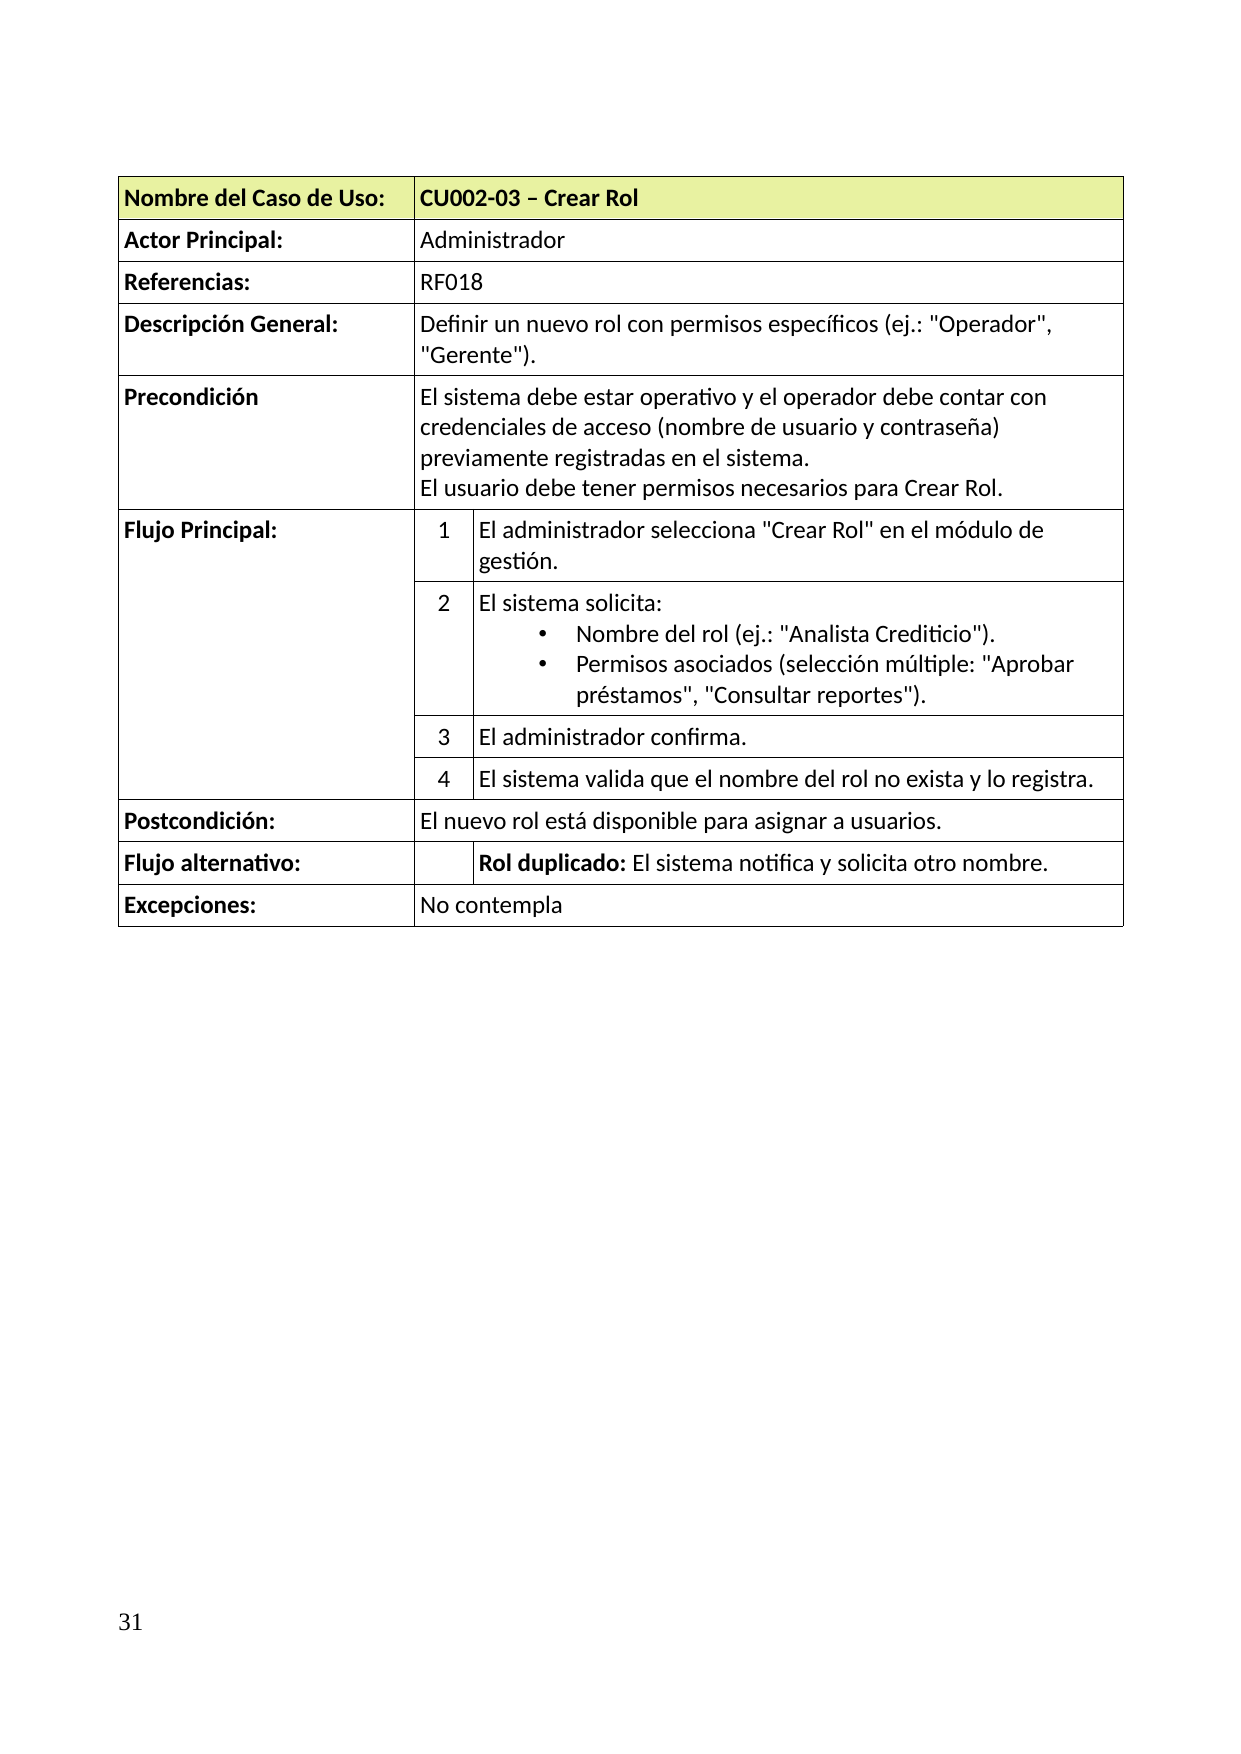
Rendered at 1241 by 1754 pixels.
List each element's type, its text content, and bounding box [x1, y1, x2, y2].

table_cell No contempla [415, 885, 1123, 926]
table_cell 4 [415, 758, 473, 799]
table_cell Referencias: [119, 262, 414, 303]
table_cell Flujo alternativo: [119, 842, 414, 883]
table_cell Precondición [119, 376, 414, 509]
table_header Nombre del Caso de Uso: [119, 177, 414, 218]
table_cell Excepciones: [119, 885, 414, 926]
table_cell El administrador selecciona "Crear Rol" en el módulo de gestión. [474, 510, 1123, 581]
table_cell Administrador [415, 220, 1123, 261]
table_cell El sistema solicita: Nombre del rol (ej.: "Analista Crediticio"). Permisos asociados (selección múltiple: "Aprobar préstamos", "Consultar reportes"). [474, 582, 1123, 715]
table_cell [415, 842, 473, 883]
table_cell Definir un nuevo rol con permisos específicos (ej.: "Operador", "Gerente"). [415, 304, 1123, 375]
table_cell El administrador confirma. [474, 716, 1123, 757]
table_cell El sistema debe estar operativo y el operador debe contar con credenciales de acceso (nombre de usuario y contraseña) previamente registradas en el sistema. El usuario debe tener permisos necesarios para Crear Rol. [415, 376, 1123, 509]
table_cell 3 [415, 716, 473, 757]
table_cell 1 [415, 510, 473, 581]
table_cell Flujo Principal: [119, 510, 414, 799]
table_cell Postcondición: [119, 800, 414, 841]
table_cell Descripción General: [119, 304, 414, 375]
table_cell RF018 [415, 262, 1123, 303]
table_cell El nuevo rol está disponible para asignar a usuarios. [415, 800, 1123, 841]
table_cell Rol duplicado: El sistema notifica y solicita otro nombre. [474, 842, 1123, 883]
table_header CU002-03 – Crear Rol [415, 177, 1123, 218]
table_cell Actor Principal: [119, 220, 414, 261]
table_cell 2 [415, 582, 473, 715]
table_cell El sistema valida que el nombre del rol no exista y lo registra. [474, 758, 1123, 799]
